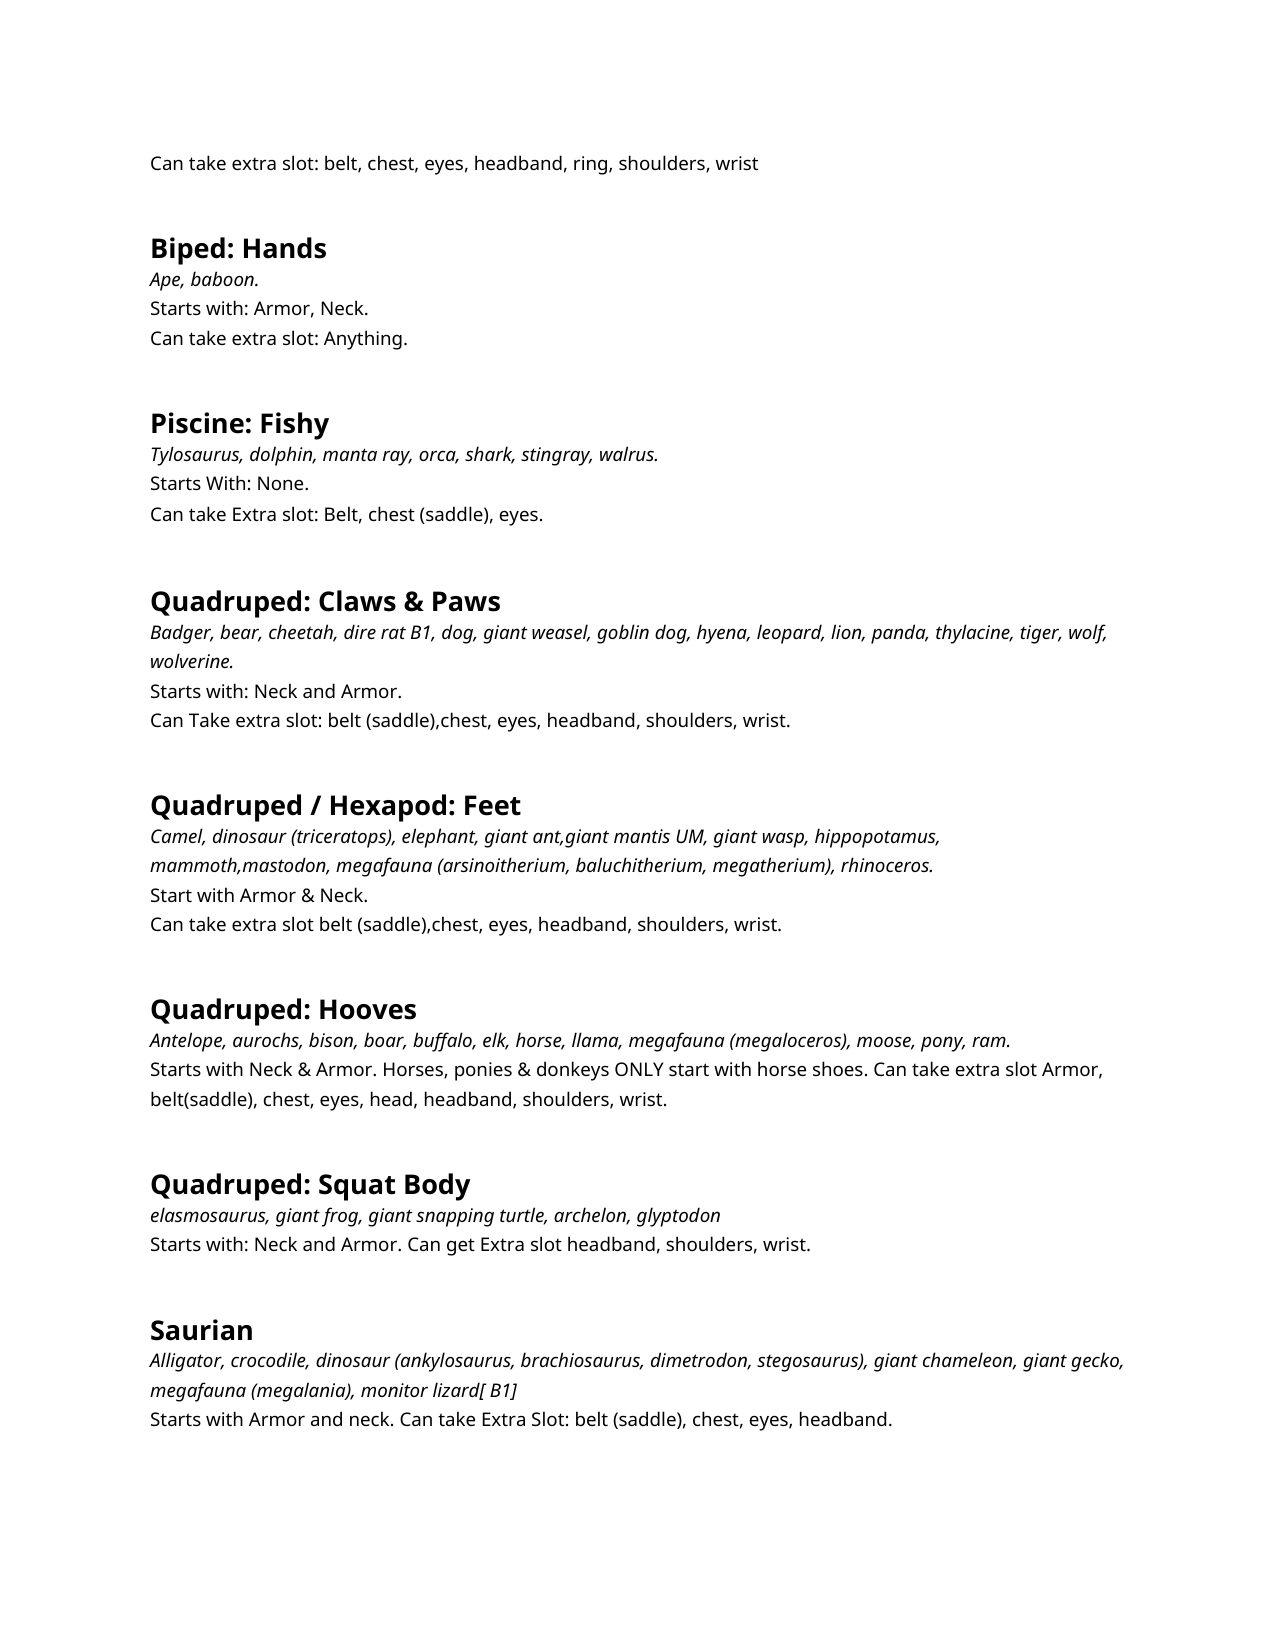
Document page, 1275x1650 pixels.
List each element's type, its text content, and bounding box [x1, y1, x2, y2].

text elasmosaurus, giant frog, giant snapping turtle, archelon, glyptodon [150, 1202, 1125, 1228]
subtitle Quadruped: Claws & Paws [150, 582, 1125, 619]
subtitle Quadruped: Squat Body [150, 1165, 1125, 1202]
text Can Take extra slot: belt (saddle),chest, eyes, headband, shoulders, wrist. [150, 707, 1125, 733]
text Ape, baboon. [150, 266, 1125, 292]
subtitle Biped: Hands [150, 229, 1125, 266]
text Starts With: None. [150, 470, 1125, 496]
subtitle Piscine: Fishy [150, 404, 1125, 441]
subtitle Quadruped: Hooves [150, 991, 1125, 1027]
text Camel, dinosaur (triceratops), elephant, giant ant,giant mantis UM, giant wasp, hippopotamus, mammoth,mastodon, megafauna (arsinoitherium, baluchitherium, megatherium), rhinoceros. [150, 823, 1125, 878]
text Can take Extra slot: Belt, chest (saddle), eyes. [150, 501, 1125, 527]
text Starts with: Neck and Armor. [150, 678, 1125, 703]
text Alligator, crocodile, dinosaur (ankylosaurus, brachiosaurus, dimetrodon, stegosaurus), giant chameleon, giant gecko, megafauna (megalania), monitor lizard[ B1] [150, 1348, 1125, 1403]
subtitle Saurian [150, 1311, 1125, 1348]
text Starts with: Armor, Neck. [150, 296, 1125, 321]
text Starts with Armor and neck. Can take Extra Slot: belt (saddle), chest, eyes, headband. [150, 1406, 1125, 1432]
text Badger, bear, cheetah, dire rat B1, dog, giant weasel, goblin dog, hyena, leopard, lion, panda, thylacine, tiger, wolf, wolverine. [150, 619, 1125, 674]
text Tylosaurus, dolphin, manta ray, orca, shark, stingray, walrus. [150, 441, 1125, 467]
text Can take extra slot: belt, chest, eyes, headband, ring, shoulders, wrist [150, 150, 1125, 176]
text Antelope, aurochs, bison, boar, buffalo, elk, horse, llama, megafauna (megaloceros), moose, pony, ram. [150, 1027, 1125, 1053]
subtitle Quadruped / Hexapod: Feet [150, 787, 1125, 823]
text Starts with: Neck and Armor. Can get Extra slot headband, shoulders, wrist. [150, 1232, 1125, 1257]
text Starts with Neck & Armor. Horses, ponies & donkeys ONLY start with horse shoes. Can take extra slot Armor, belt(saddle), chest, eyes, head, headband, shoulders, wrist. [150, 1057, 1125, 1112]
text Can take extra slot: Anything. [150, 325, 1125, 350]
text Start with Armor & Neck. [150, 882, 1125, 907]
text Can take extra slot belt (saddle),chest, eyes, headband, shoulders, wrist. [150, 911, 1125, 937]
